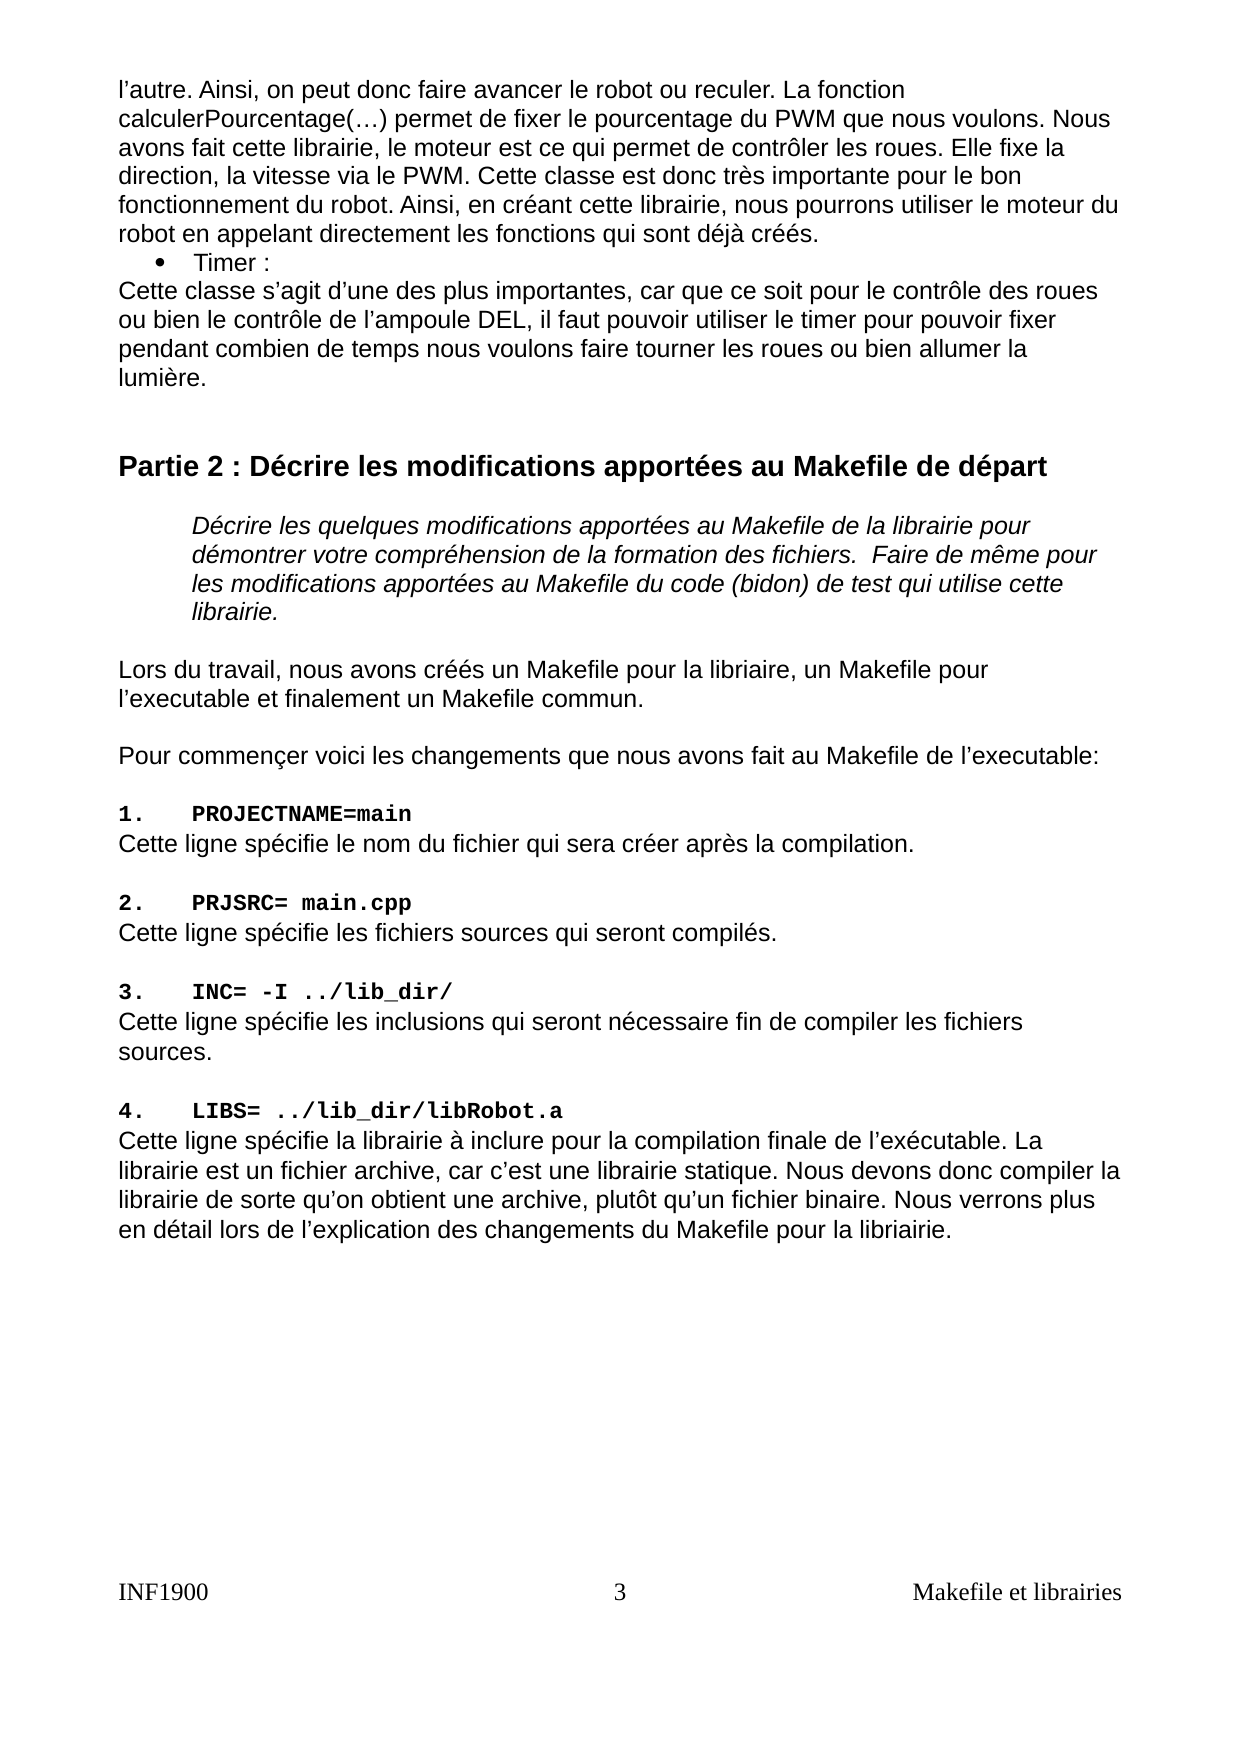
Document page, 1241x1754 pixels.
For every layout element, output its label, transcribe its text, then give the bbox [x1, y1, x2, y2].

list Timer : [156, 247, 1122, 276]
text Cette ligne spécifie les inclusions qui seront nécessaire fin de compiler les fichiers sources. [118, 1006, 1122, 1066]
text 4. LIBS= ../lib_dir/libRobot.a [118, 1096, 1122, 1125]
text Cette ligne spécifie la librairie à inclure pour la compilation finale de l’exécutable. La librairie est un fichier archive, car c’est une librairie statique. Nous devons donc compiler la librairie de sorte qu’on obtient une archive, plutôt qu’un fichier binaire. Nous verrons plus en détail lors de l’explication des changements du Makefile pour la libriairie. [118, 1125, 1122, 1244]
text 3. INC= -I ../lib_dir/ [118, 977, 1122, 1006]
text Décrire les quelques modifications apportées au Makefile de la librairie pour démontrer votre compréhension de la formation des fichiers. Faire de même pour les modifications apportées au Makefile du code (bidon) de test qui utilise cette librairie. [192, 511, 1122, 626]
text l’autre. Ainsi, on peut donc faire avancer le robot ou reculer. La fonction calculerPourcentage(…) permet de fixer le pourcentage du PWM que nous voulons. Nous avons fait cette librairie, le moteur est ce qui permet de contrôler les roues. Elle fixe la direction, la vitesse via le PWM. Cette classe est donc très importante pour le bon fonctionnement du robot. Ainsi, en créant cette librairie, nous pourrons utiliser le moteur du robot en appelant directement les fonctions qui sont déjà créés. [118, 75, 1122, 247]
text 1. PROJECTNAME=main [118, 799, 1122, 828]
text Pour commençer voici les changements que nous avons fait au Makefile de l’executable: [118, 741, 1122, 770]
text Partie 2 : Décrire les modifications apportées au Makefile de départ [118, 449, 1122, 482]
text Cette ligne spécifie les fichiers sources qui seront compilés. [118, 917, 1122, 947]
text 2. PRJSRC= main.cpp [118, 888, 1122, 917]
text Cette ligne spécifie le nom du fichier qui sera créer après la compilation. [118, 828, 1122, 858]
text Lors du travail, nous avons créés un Makefile pour la libriaire, un Makefile pour l’executable et finalement un Makefile commun. [118, 655, 1122, 712]
text Cette classe s’agit d’une des plus importantes, car que ce soit pour le contrôle des roues ou bien le contrôle de l’ampoule DEL, il faut pouvoir utiliser le timer pour pouvoir fixer pendant combien de temps nous voulons faire tourner les roues ou bien allumer la lumière. [118, 276, 1122, 391]
